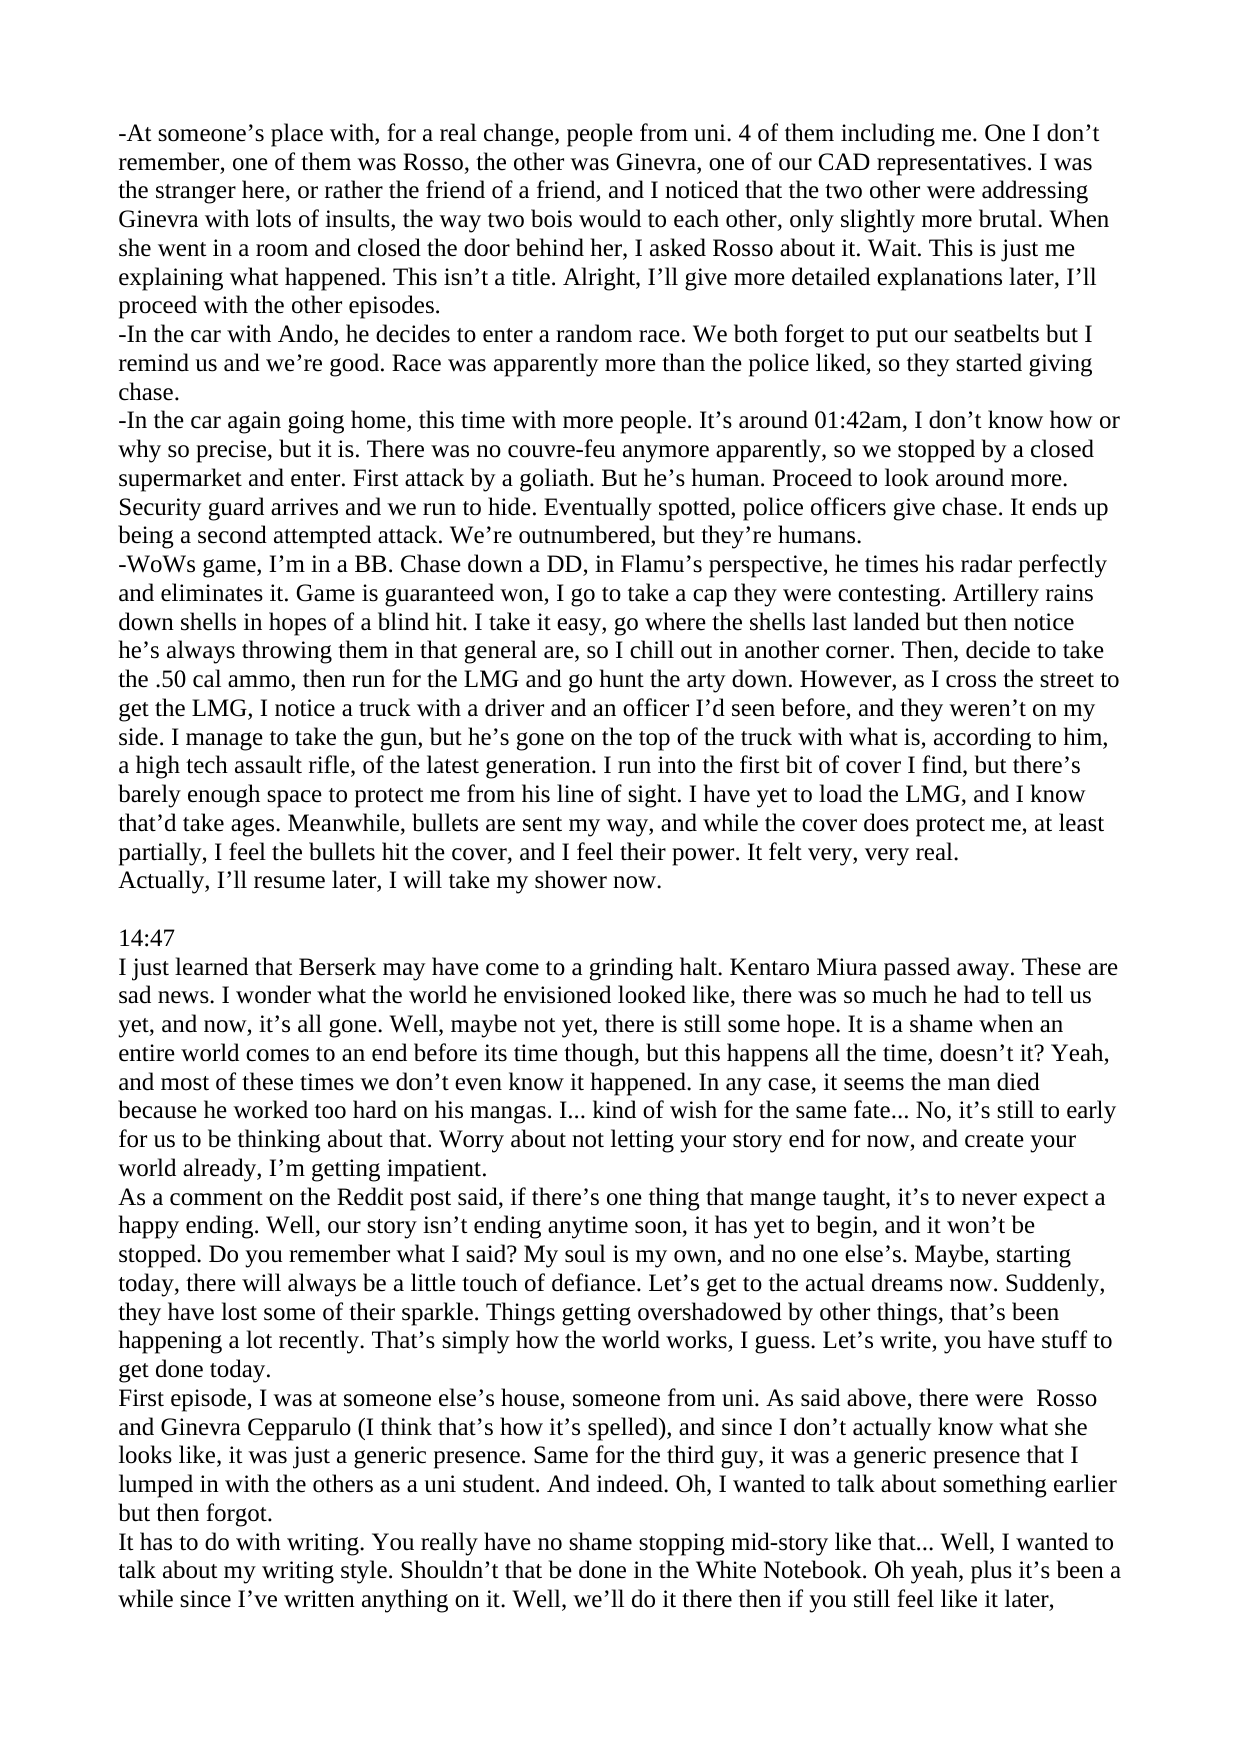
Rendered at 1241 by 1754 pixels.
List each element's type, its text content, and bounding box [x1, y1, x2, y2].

text -At someone’s place with, for a real change, people from uni. 4 of them including me. One I don’t remember, one of them was Rosso, the other was Ginevra, one of our CAD representatives. I was the stranger here, or rather the friend of a friend, and I noticed that the two other were addressing Ginevra with lots of insults, the way two bois would to each other, only slightly more brutal. When she went in a room and closed the door behind her, I asked Rosso about it. Wait. This is just me explaining what happened. This isn’t a title. Alright, I’ll give more detailed explanations later, I’ll proceed with the other episodes. [118, 118, 1122, 319]
text It has to do with writing. You really have no shame stopping mid-story like that... Well, I wanted to talk about my writing style. Shouldn’t that be done in the White Notebook. Oh yeah, plus it’s been a while since I’ve written anything on it. Well, we’ll do it there then if you still feel like it later, [118, 1527, 1122, 1613]
text Actually, I’ll resume later, I will take my shower now. [118, 866, 1122, 894]
text I just learned that Berserk may have come to a grinding halt. Kentaro Miura passed away. These are sad news. I wonder what the world he envisioned looked like, there was so much he had to tell us yet, and now, it’s all gone. Well, maybe not yet, there is still some hope. It is a shame when an entire world comes to an end before its time though, but this happens all the time, doesn’t it? Yeah, and most of these times we don’t even know it happened. In any case, it seems the man died because he worked too hard on his mangas. I... kind of wish for the same fate... No, it’s still to early for us to be thinking about that. Worry about not letting your story end for now, and create your world already, I’m getting impatient. [118, 952, 1122, 1182]
text First episode, I was at someone else’s house, someone from uni. As said above, there were Rosso and Ginevra Cepparulo (I think that’s how it’s spelled), and since I don’t actually know what she looks like, it was just a generic presence. Same for the third guy, it was a generic presence that I lumped in with the others as a uni student. And indeed. Oh, I wanted to talk about something earlier but then forgot. [118, 1383, 1122, 1527]
text 14:47 [118, 923, 1122, 952]
text -In the car again going home, this time with more people. It’s around 01:42am, I don’t know how or why so precise, but it is. There was no couvre-feu anymore apparently, so we stopped by a closed supermarket and enter. First attack by a goliath. But he’s human. Proceed to look around more. Security guard arrives and we run to hide. Eventually spotted, police officers give chase. It ends up being a second attempted attack. We’re outnumbered, but they’re humans. [118, 406, 1122, 549]
text As a comment on the Reddit post said, if there’s one thing that mange taught, it’s to never expect a happy ending. Well, our story isn’t ending anytime soon, it has yet to begin, and it won’t be stopped. Do you remember what I said? My soul is my own, and no one else’s. Maybe, starting today, there will always be a little touch of defiance. Let’s get to the actual dreams now. Suddenly, they have lost some of their sparkle. Things getting overshadowed by other things, that’s been happening a lot recently. That’s simply how the world works, I guess. Let’s write, you have stuff to get done today. [118, 1182, 1122, 1383]
text -WoWs game, I’m in a BB. Chase down a DD, in Flamu’s perspective, he times his radar perfectly and eliminates it. Game is guaranteed won, I go to take a cap they were contesting. Artillery rains down shells in hopes of a blind hit. I take it easy, go where the shells last landed but then notice he’s always throwing them in that general are, so I chill out in another corner. Then, decide to take the .50 cal ammo, then run for the LMG and go hunt the arty down. However, as I cross the street to get the LMG, I notice a truck with a driver and an officer I’d seen before, and they weren’t on my side. I manage to take the gun, but he’s gone on the top of the truck with what is, according to him, a high tech assault rifle, of the latest generation. I run into the first bit of cover I find, but there’s barely enough space to protect me from his line of sight. I have yet to load the LMG, and I know that’d take ages. Meanwhile, bullets are sent my way, and while the cover does protect me, at least partially, I feel the bullets hit the cover, and I feel their power. It felt very, very real. [118, 549, 1122, 866]
text -In the car with Ando, he decides to enter a random race. We both forget to put our seatbelts but I remind us and we’re good. Race was apparently more than the police liked, so they started giving chase. [118, 319, 1122, 406]
